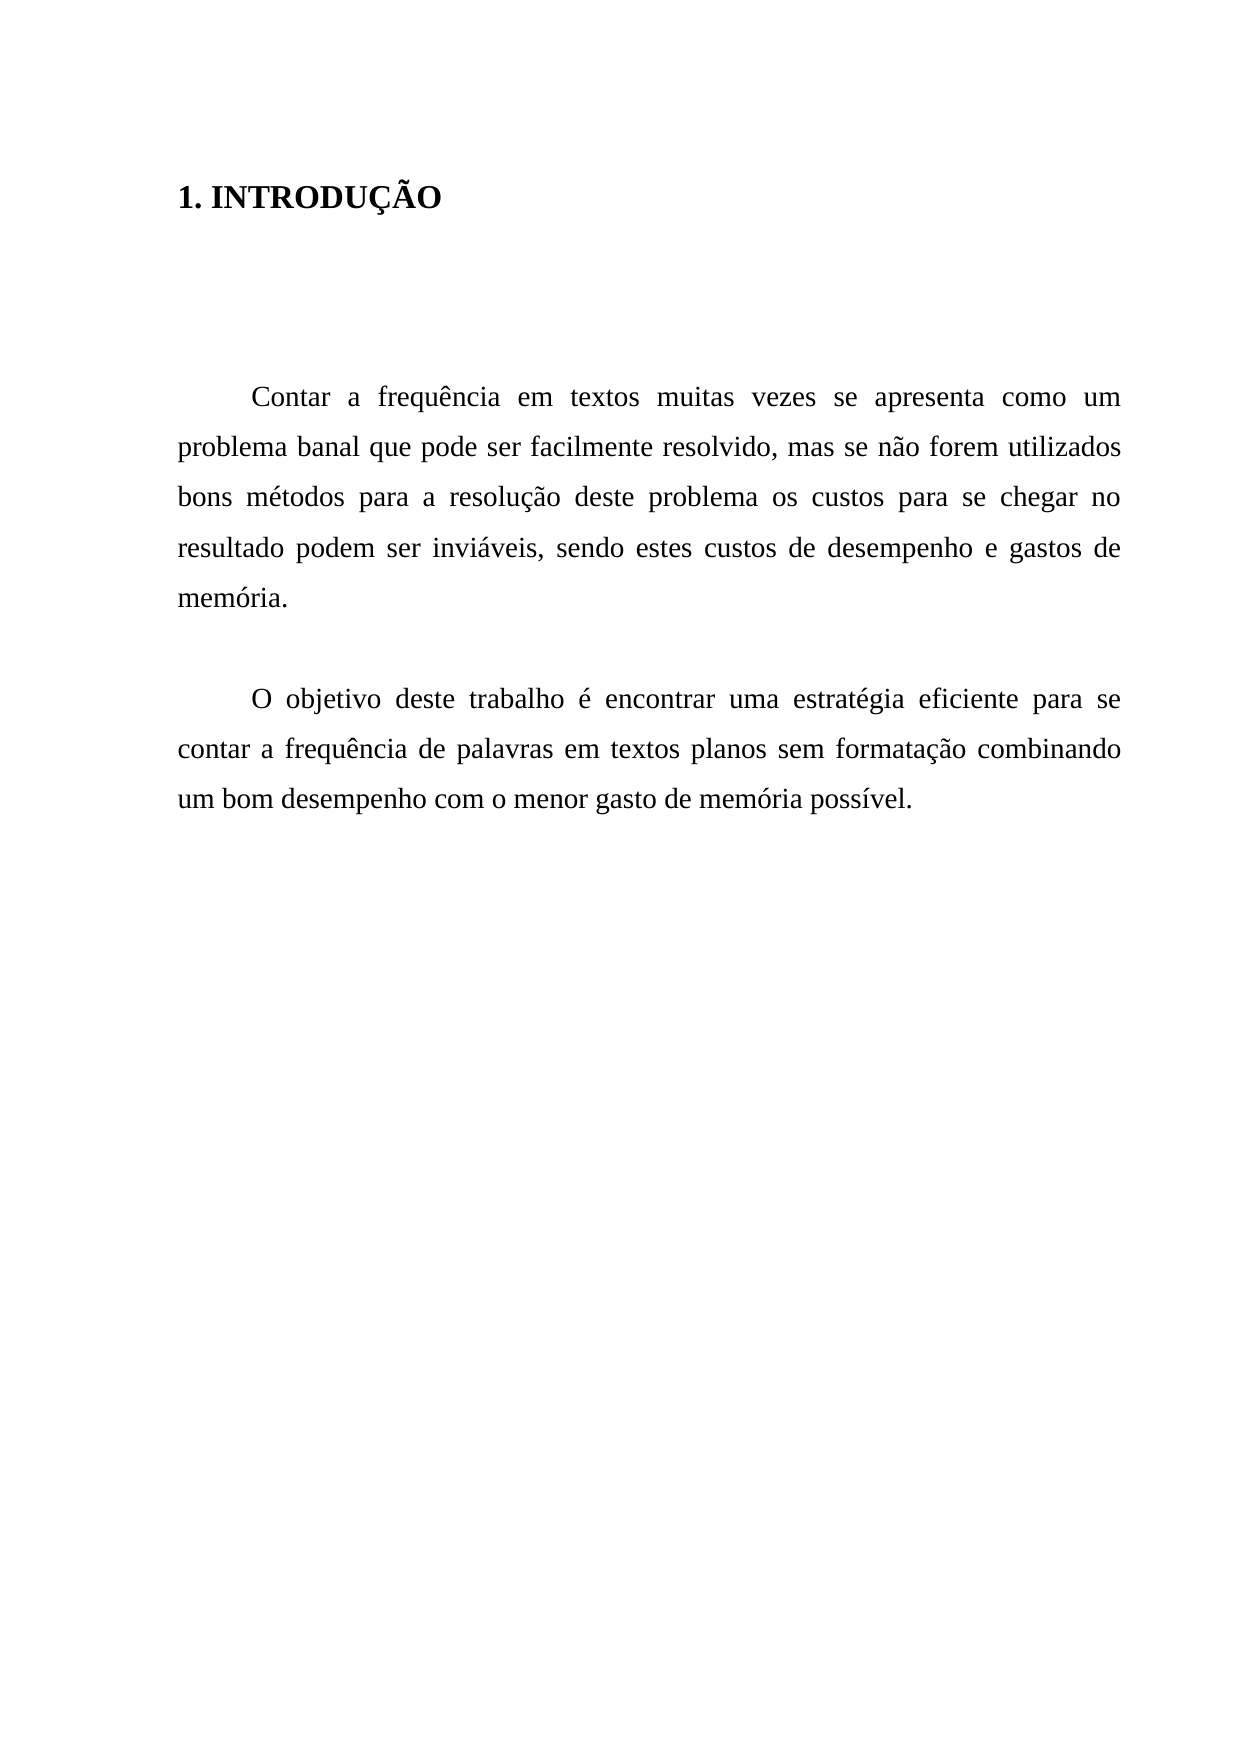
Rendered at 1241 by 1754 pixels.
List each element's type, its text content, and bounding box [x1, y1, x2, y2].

subtitle 1. INTRODUÇÃO [177, 177, 1122, 216]
text O objetivo deste trabalho é encontrar uma estratégia eficiente para se contar a frequência de palavras em textos planos sem formatação combinando um bom desempenho com o menor gasto de memória possível. [177, 681, 1122, 815]
text Contar a frequência em textos muitas vezes se apresenta como um problema banal que pode ser facilmente resolvido, mas se não forem utilizados bons métodos para a resolução deste problema os custos para se chegar no resultado podem ser inviáveis, sendo estes custos de desempenho e gastos de memória. [177, 379, 1122, 614]
